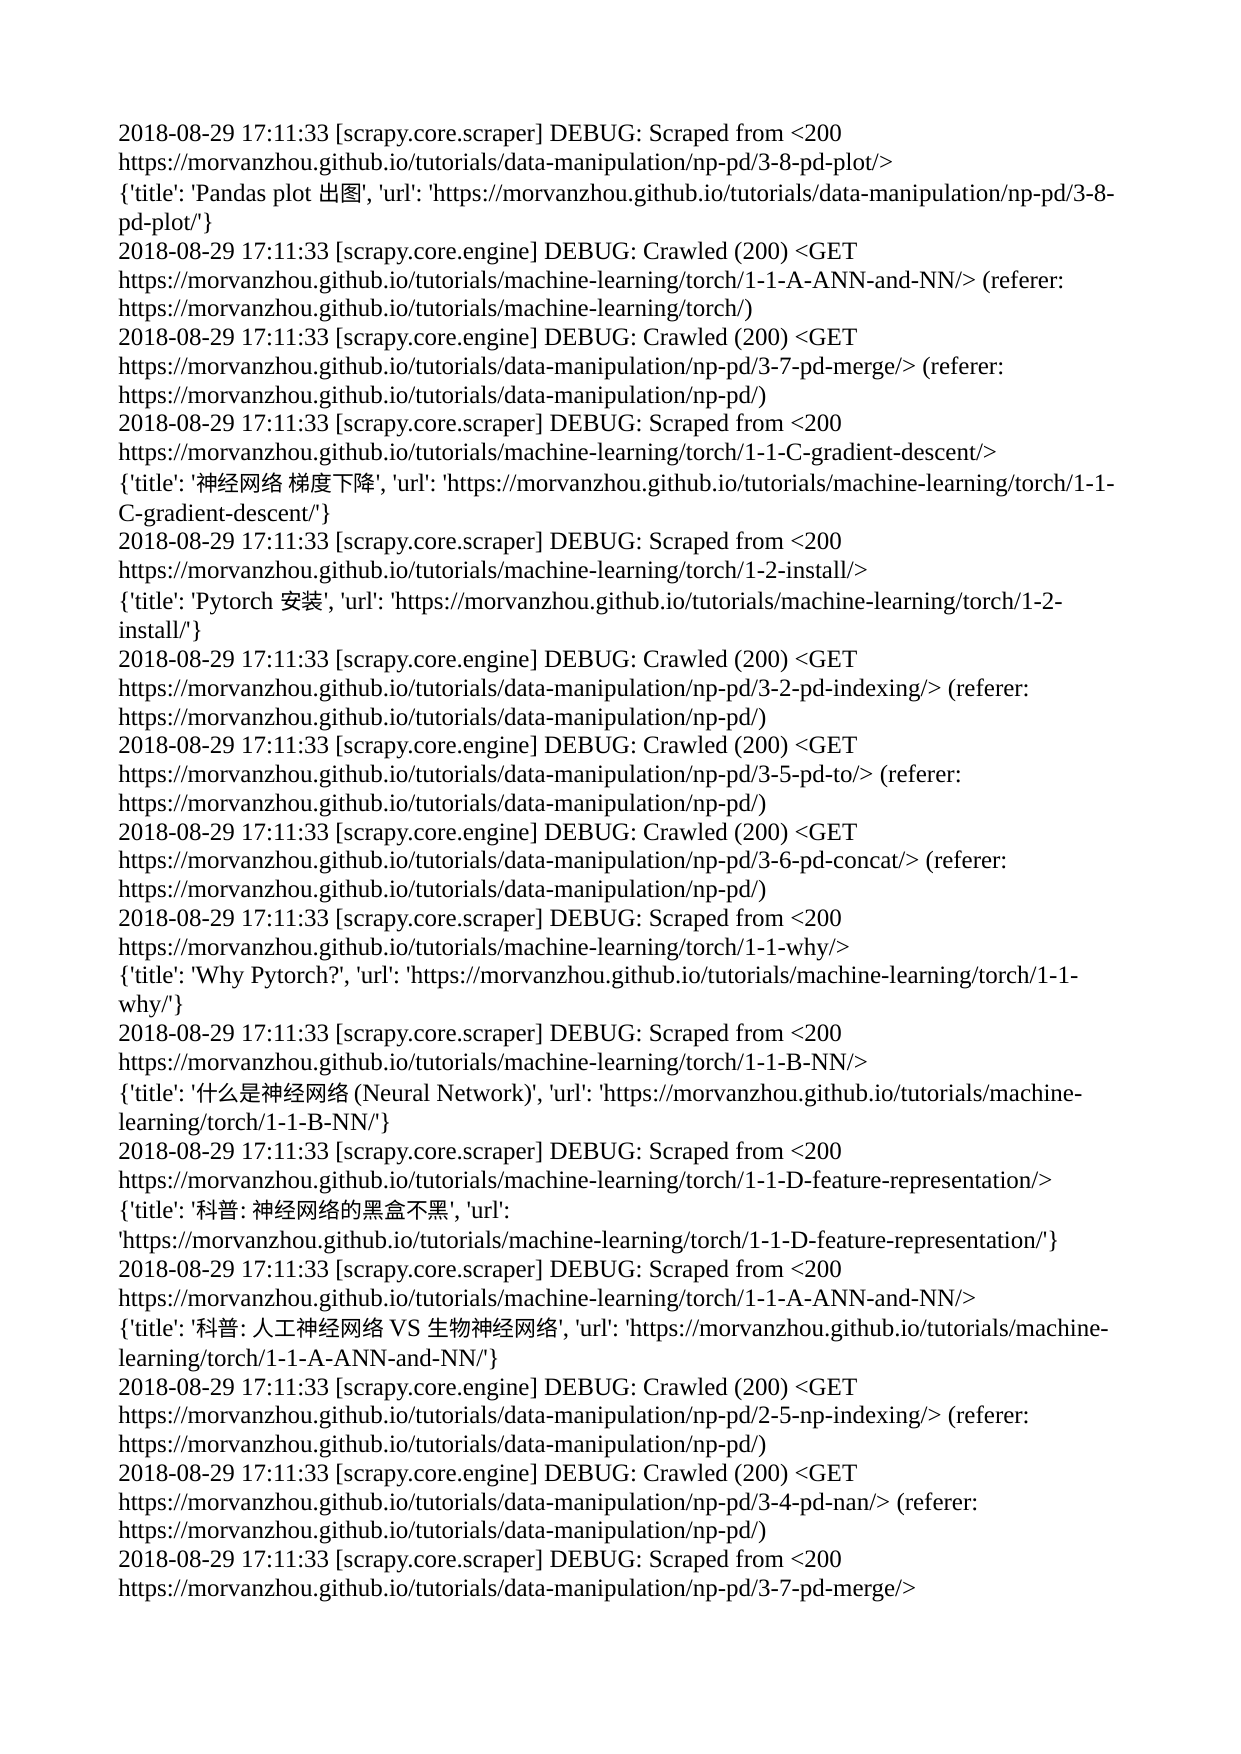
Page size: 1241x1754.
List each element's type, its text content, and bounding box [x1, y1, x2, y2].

text 2018-08-29 17:11:33 [scrapy.core.scraper] DEBUG: Scraped from <200 https://morvanzhou.github.io/tutorials/machine-learning/torch/1-1-C-gradient-descent/> [118, 408, 1122, 466]
text 2018-08-29 17:11:33 [scrapy.core.scraper] DEBUG: Scraped from <200 https://morvanzhou.github.io/tutorials/machine-learning/torch/1-1-why/> [118, 903, 1122, 961]
text 2018-08-29 17:11:33 [scrapy.core.scraper] DEBUG: Scraped from <200 https://morvanzhou.github.io/tutorials/data-manipulation/np-pd/3-7-pd-merge/> [118, 1544, 1122, 1602]
text 2018-08-29 17:11:33 [scrapy.core.engine] DEBUG: Crawled (200) <GET https://morvanzhou.github.io/tutorials/data-manipulation/np-pd/3-6-pd-concat/> (referer: https://morvanzhou.github.io/tutorials/data-manipulation/np-pd/) [118, 817, 1122, 903]
text 2018-08-29 17:11:33 [scrapy.core.engine] DEBUG: Crawled (200) <GET https://morvanzhou.github.io/tutorials/data-manipulation/np-pd/3-4-pd-nan/> (referer: https://morvanzhou.github.io/tutorials/data-manipulation/np-pd/) [118, 1458, 1122, 1544]
text 2018-08-29 17:11:33 [scrapy.core.engine] DEBUG: Crawled (200) <GET https://morvanzhou.github.io/tutorials/data-manipulation/np-pd/2-5-np-indexing/> (referer: https://morvanzhou.github.io/tutorials/data-manipulation/np-pd/) [118, 1372, 1122, 1458]
text {'title': '科普: 神经网络的黑盒不黑', 'url': 'https://morvanzhou.github.io/tutorials/machine-learning/torch/1-1-D-feature-representation/'} [118, 1193, 1122, 1254]
text 2018-08-29 17:11:33 [scrapy.core.scraper] DEBUG: Scraped from <200 https://morvanzhou.github.io/tutorials/machine-learning/torch/1-1-B-NN/> [118, 1018, 1122, 1076]
text 2018-08-29 17:11:33 [scrapy.core.engine] DEBUG: Crawled (200) <GET https://morvanzhou.github.io/tutorials/data-manipulation/np-pd/3-2-pd-indexing/> (referer: https://morvanzhou.github.io/tutorials/data-manipulation/np-pd/) [118, 644, 1122, 731]
text 2018-08-29 17:11:33 [scrapy.core.scraper] DEBUG: Scraped from <200 https://morvanzhou.github.io/tutorials/machine-learning/torch/1-1-D-feature-representation/> [118, 1136, 1122, 1193]
text 2018-08-29 17:11:33 [scrapy.core.scraper] DEBUG: Scraped from <200 https://morvanzhou.github.io/tutorials/machine-learning/torch/1-2-install/> [118, 526, 1122, 584]
text 2018-08-29 17:11:33 [scrapy.core.engine] DEBUG: Crawled (200) <GET https://morvanzhou.github.io/tutorials/machine-learning/torch/1-1-A-ANN-and-NN/> (referer: https://morvanzhou.github.io/tutorials/machine-learning/torch/) [118, 236, 1122, 322]
text {'title': '什么是神经网络 (Neural Network)', 'url': 'https://morvanzhou.github.io/tutorials/machine-learning/torch/1-1-B-NN/'} [118, 1076, 1122, 1136]
text {'title': '神经网络 梯度下降', 'url': 'https://morvanzhou.github.io/tutorials/machine-learning/torch/1-1-C-gradient-descent/'} [118, 466, 1122, 526]
text 2018-08-29 17:11:33 [scrapy.core.scraper] DEBUG: Scraped from <200 https://morvanzhou.github.io/tutorials/machine-learning/torch/1-1-A-ANN-and-NN/> [118, 1254, 1122, 1311]
text {'title': '科普: 人工神经网络 VS 生物神经网络', 'url': 'https://morvanzhou.github.io/tutorials/machine-learning/torch/1-1-A-ANN-and-NN/'} [118, 1311, 1122, 1372]
text 2018-08-29 17:11:33 [scrapy.core.scraper] DEBUG: Scraped from <200 https://morvanzhou.github.io/tutorials/data-manipulation/np-pd/3-8-pd-plot/> [118, 118, 1122, 176]
text {'title': 'Pandas plot 出图', 'url': 'https://morvanzhou.github.io/tutorials/data-manipulation/np-pd/3-8-pd-plot/'} [118, 176, 1122, 236]
text 2018-08-29 17:11:33 [scrapy.core.engine] DEBUG: Crawled (200) <GET https://morvanzhou.github.io/tutorials/data-manipulation/np-pd/3-5-pd-to/> (referer: https://morvanzhou.github.io/tutorials/data-manipulation/np-pd/) [118, 731, 1122, 817]
text 2018-08-29 17:11:33 [scrapy.core.engine] DEBUG: Crawled (200) <GET https://morvanzhou.github.io/tutorials/data-manipulation/np-pd/3-7-pd-merge/> (referer: https://morvanzhou.github.io/tutorials/data-manipulation/np-pd/) [118, 322, 1122, 408]
text {'title': 'Pytorch 安装', 'url': 'https://morvanzhou.github.io/tutorials/machine-learning/torch/1-2-install/'} [118, 584, 1122, 644]
text {'title': 'Why Pytorch?', 'url': 'https://morvanzhou.github.io/tutorials/machine-learning/torch/1-1-why/'} [118, 961, 1122, 1018]
